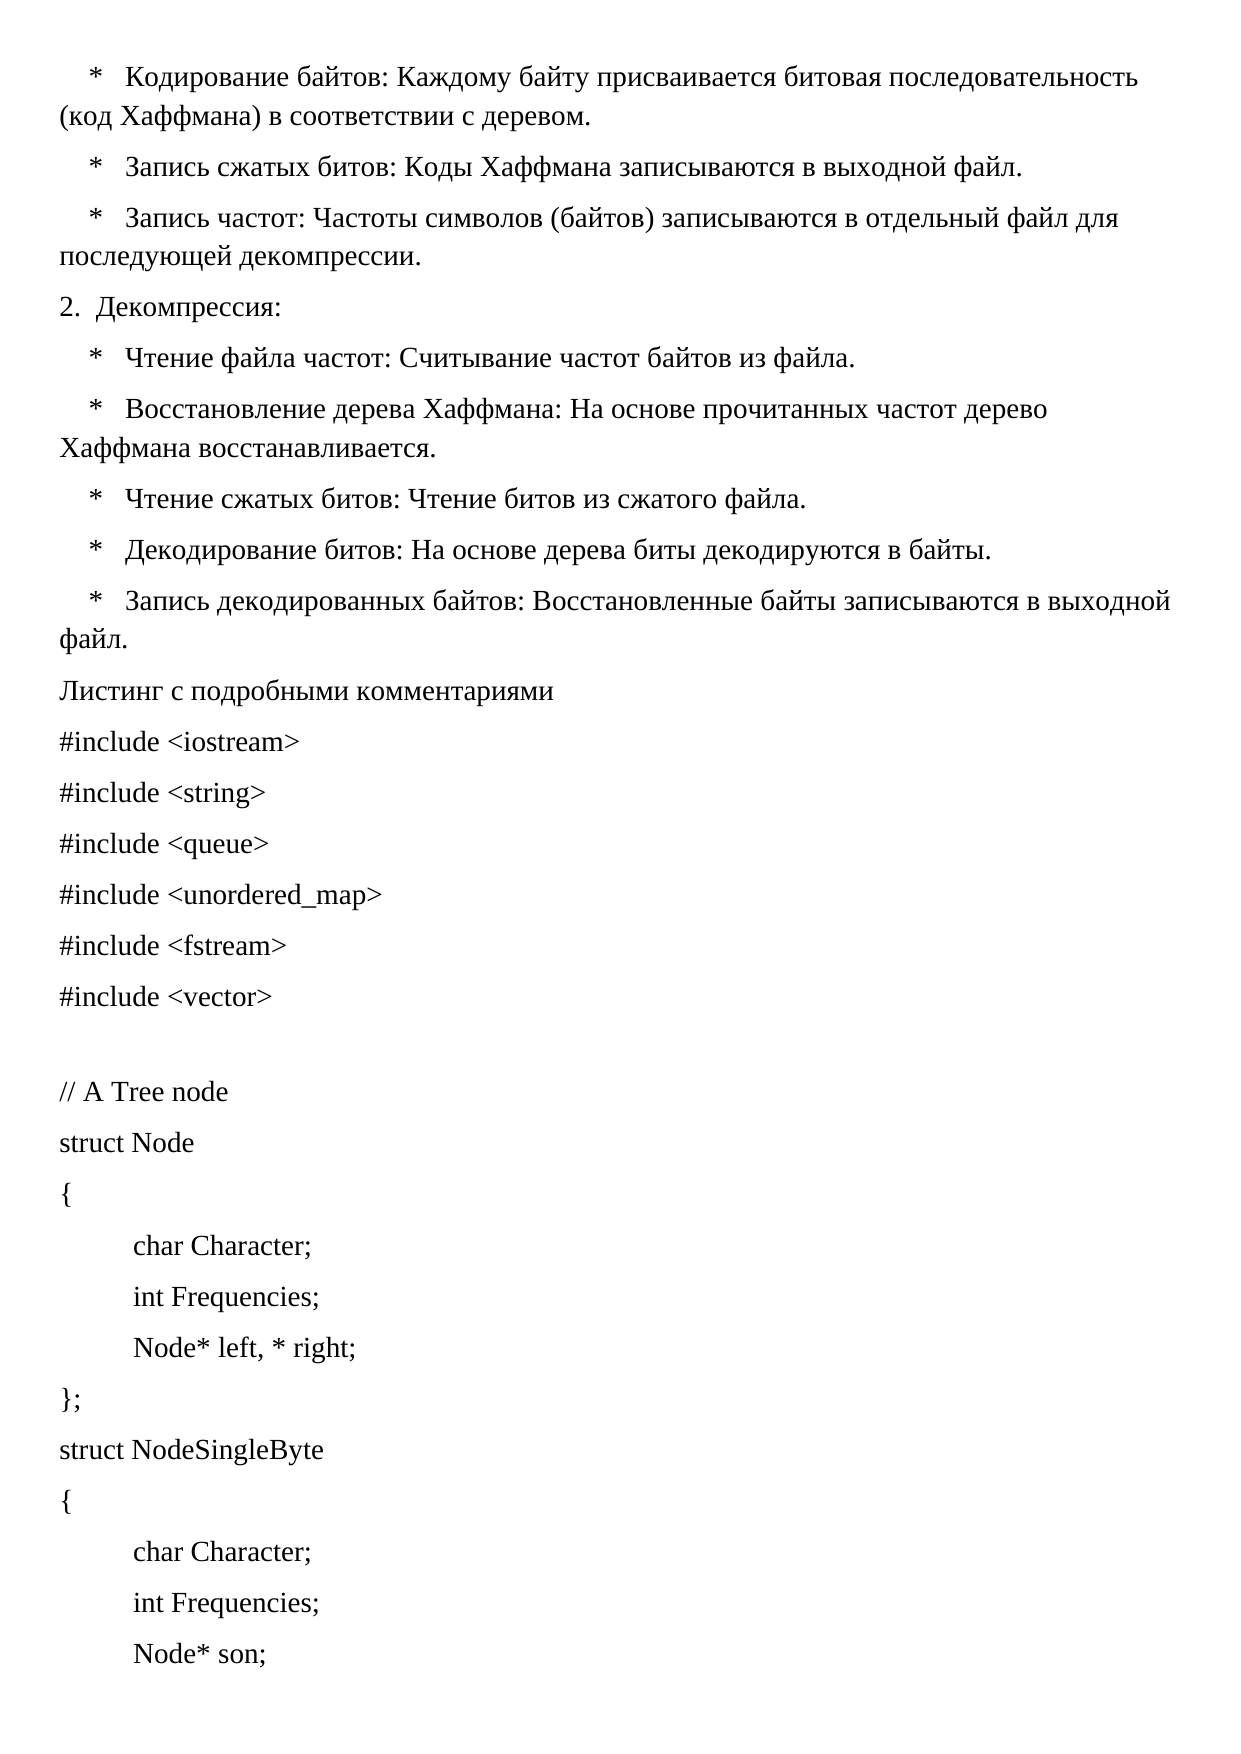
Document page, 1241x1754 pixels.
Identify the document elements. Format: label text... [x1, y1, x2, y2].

text #include <fstream> [59, 928, 1181, 961]
text #include <string> [59, 775, 1181, 808]
text * Чтение файла частот: Считывание частот байтов из файла. [59, 340, 1181, 374]
text * Чтение сжатых битов: Чтение битов из сжатого файла. [59, 481, 1181, 514]
text #include <iostream> [59, 724, 1181, 757]
text Листинг с подробными комментариями [59, 673, 1181, 706]
text * Запись декодированных байтов: Восстановленные байты записываются в выходной файл. [59, 583, 1181, 655]
text * Запись сжатых битов: Коды Хаффмана записываются в выходной файл. [59, 149, 1181, 182]
text struct Node [59, 1126, 1181, 1159]
text 2. Декомпрессия: [59, 289, 1181, 323]
text char Character; [59, 1534, 1181, 1567]
text * Декодирование битов: На основе дерева биты декодируются в байты. [59, 532, 1181, 566]
text #include <vector> [59, 979, 1181, 1012]
text * Кодирование байтов: Каждому байту присваивается битовая последовательность (код Хаффмана) в соответствии с деревом. [59, 59, 1181, 131]
text * Восстановление дерева Хаффмана: На основе прочитанных частот дерево Хаффмана восстанавливается. [59, 391, 1181, 463]
text char Character; [59, 1228, 1181, 1261]
text Node* son; [59, 1636, 1181, 1669]
text { [59, 1177, 1181, 1210]
text }; [59, 1381, 1181, 1414]
text int Frequencies; [59, 1279, 1181, 1312]
text int Frequencies; [59, 1585, 1181, 1618]
text { [59, 1483, 1181, 1516]
text * Запись частот: Частоты символов (байтов) записываются в отдельный файл для последующей декомпрессии. [59, 200, 1181, 272]
text Node* left, * right; [59, 1330, 1181, 1363]
text struct NodeSingleByte [59, 1432, 1181, 1465]
text #include <queue> [59, 826, 1181, 859]
text // A Tree node [59, 1074, 1181, 1108]
text #include <unordered_map> [59, 877, 1181, 910]
